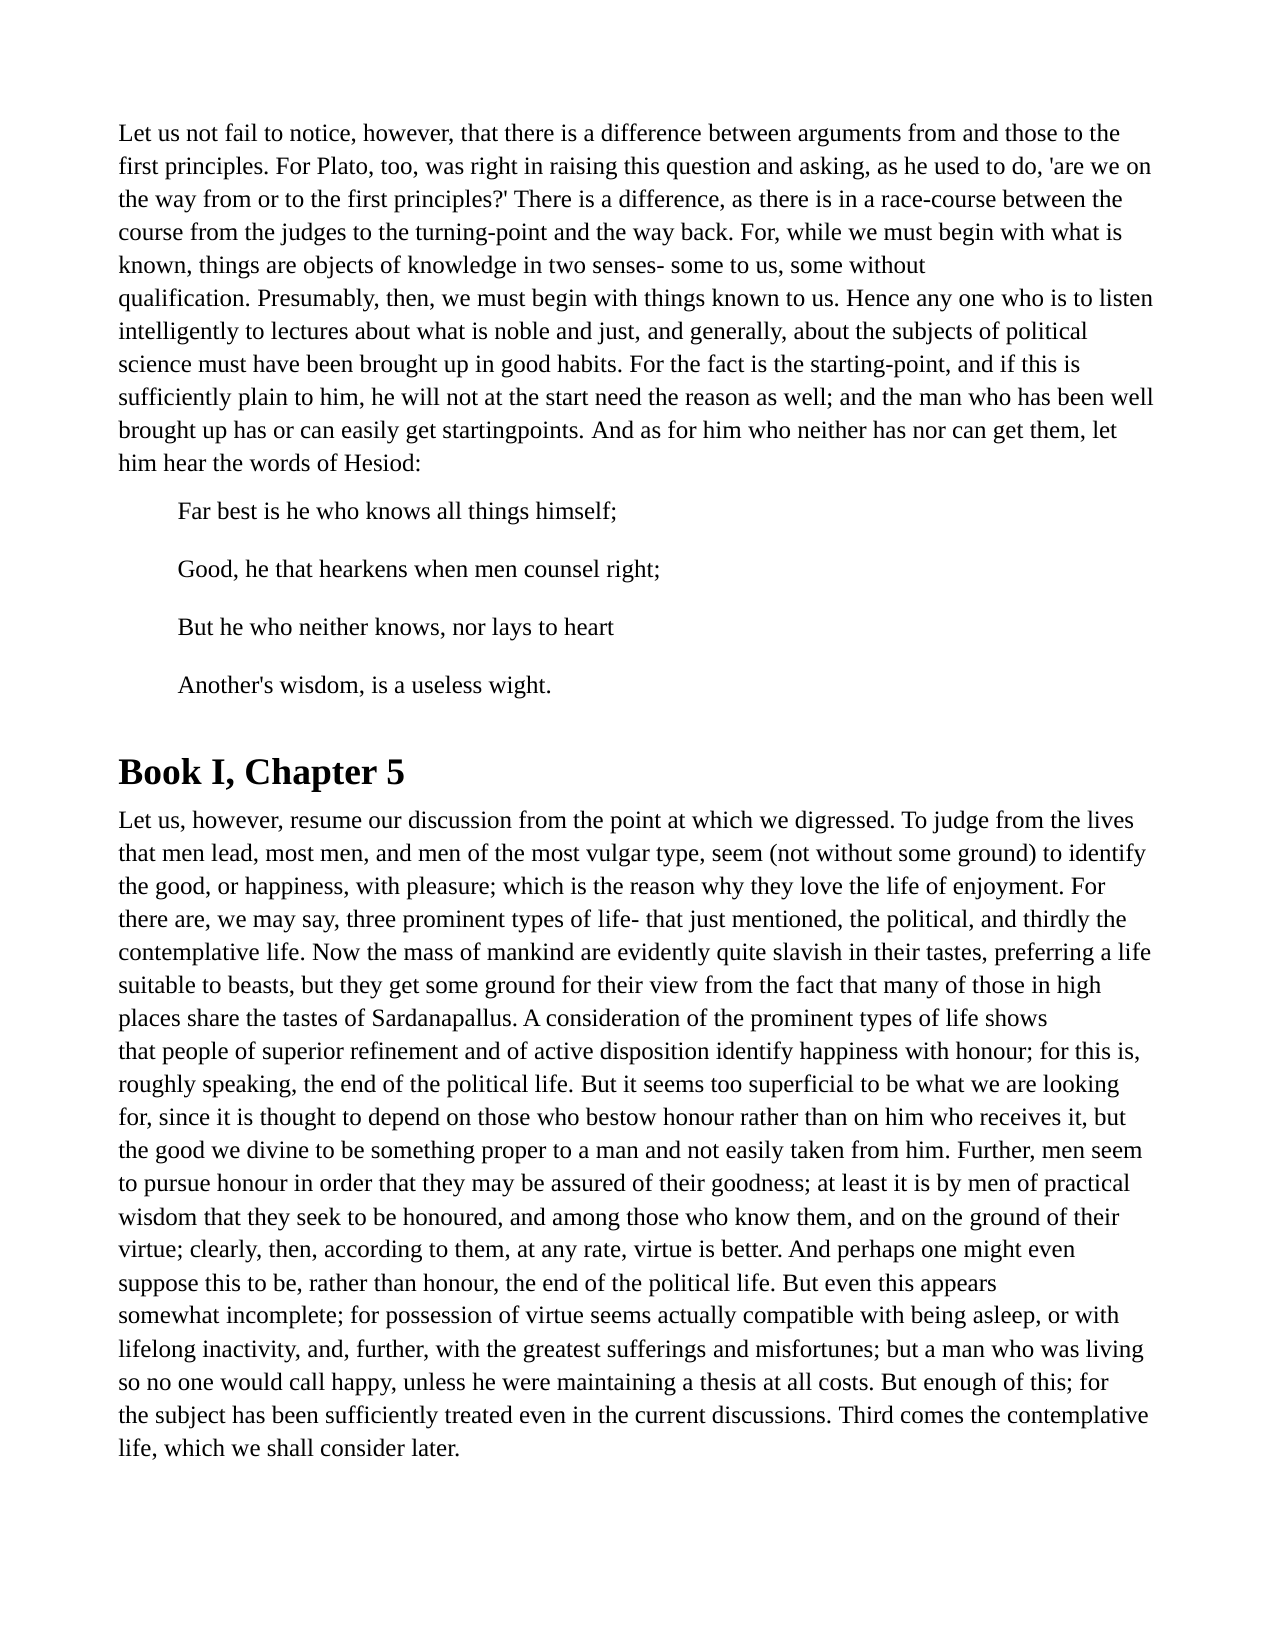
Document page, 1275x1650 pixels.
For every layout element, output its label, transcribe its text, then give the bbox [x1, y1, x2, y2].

text Let us not fail to notice, however, that there is a difference between arguments from and those to the first principles. For Plato, too, was right in raising this question and asking, as he used to do, 'are we on the way from or to the first principles?' There is a difference, as there is in a race-course between the course from the judges to the turning-point and the way back. For, while we must begin with what is known, things are objects of knowledge in two senses- some to us, some without qualification. Presumably, then, we must begin with things known to us. Hence any one who is to listen intelligently to lectures about what is noble and just, and generally, about the subjects of political science must have been brought up in good habits. For the fact is the starting-point, and if this is sufficiently plain to him, he will not at the start need the reason as well; and the man who has been well brought up has or can easily get startingpoints. And as for him who neither has nor can get them, let him hear the words of Hesiod: [118, 118, 1157, 477]
text But he who neither knows, nor lays to heart [177, 612, 1098, 641]
text Another's wisdom, is a useless wight. [177, 671, 1098, 699]
text Good, he that hearkens when men counsel right; [177, 554, 1098, 583]
subtitle Book I, Chapter 5 [118, 750, 1157, 793]
text Far best is he who knows all things himself; [177, 496, 1098, 525]
text Let us, however, resume our discussion from the point at which we digressed. To judge from the lives that men lead, most men, and men of the most vulgar type, seem (not without some ground) to identify the good, or happiness, with pleasure; which is the reason why they love the life of enjoyment. For there are, we may say, three prominent types of life- that just mentioned, the political, and thirdly the contemplative life. Now the mass of mankind are evidently quite slavish in their tastes, preferring a life suitable to beasts, but they get some ground for their view from the fact that many of those in high places share the tastes of Sardanapallus. A consideration of the prominent types of life shows that people of superior refinement and of active disposition identify happiness with honour; for this is, roughly speaking, the end of the political life. But it seems too superficial to be what we are looking for, since it is thought to depend on those who bestow honour rather than on him who receives it, but the good we divine to be something proper to a man and not easily taken from him. Further, men seem to pursue honour in order that they may be assured of their goodness; at least it is by men of practical wisdom that they seek to be honoured, and among those who know them, and on the ground of their virtue; clearly, then, according to them, at any rate, virtue is better. And perhaps one might even suppose this to be, rather than honour, the end of the political life. But even this appears somewhat incomplete; for possession of virtue seems actually compatible with being asleep, or with lifelong inactivity, and, further, with the greatest sufferings and misfortunes; but a man who was living so no one would call happy, unless he were maintaining a thesis at all costs. But enough of this; for the subject has been sufficiently treated even in the current discussions. Third comes the contemplative life, which we shall consider later. [118, 805, 1157, 1461]
